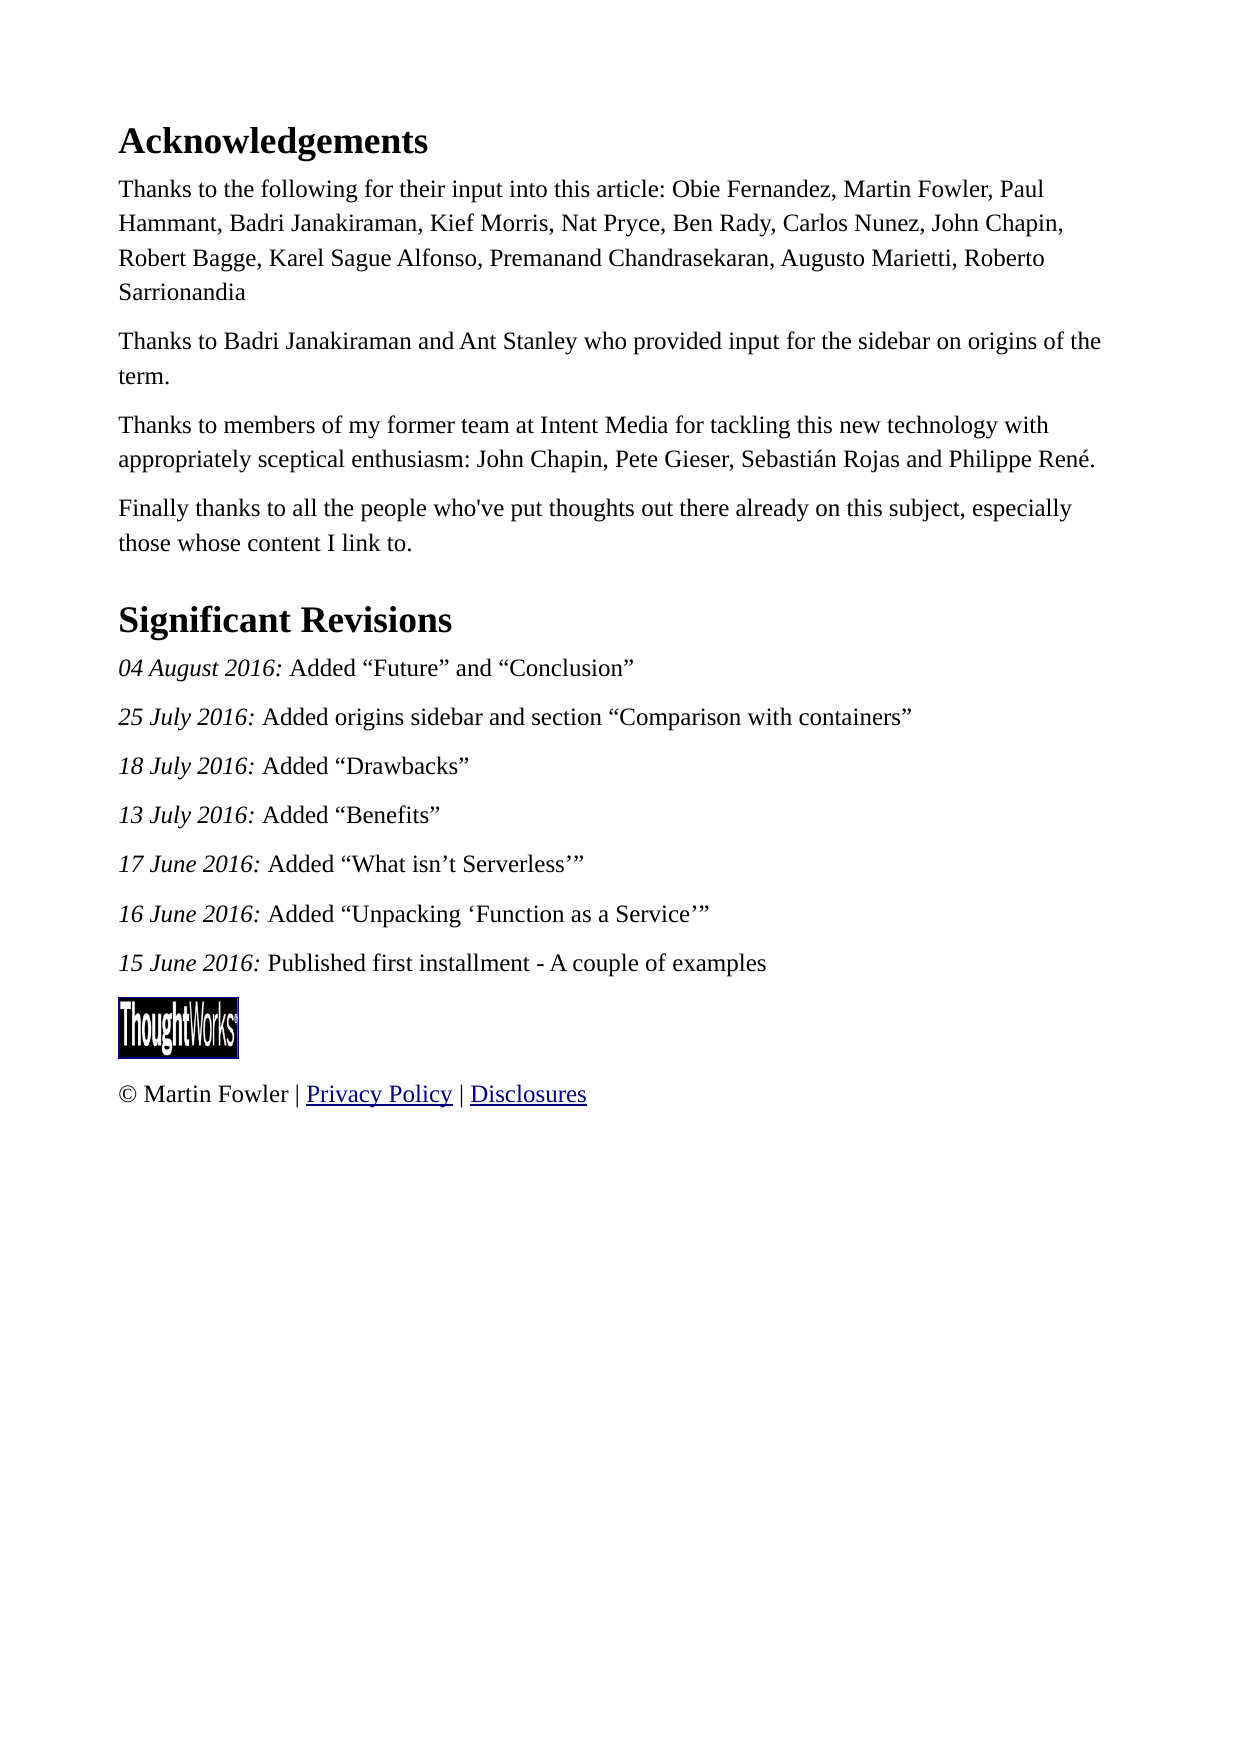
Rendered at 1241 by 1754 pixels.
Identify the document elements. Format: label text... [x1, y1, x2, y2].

text 13 July 2016: Added “Benefits” [118, 801, 1122, 829]
text 25 July 2016: Added origins sidebar and section “Comparison with containers” [118, 702, 1122, 731]
text Thanks to members of my former team at Intent Media for tackling this new technology with appropriately sceptical enthusiasm: John Chapin, Pete Gieser, Sebastián Rojas and Philippe René. [118, 410, 1122, 473]
text 18 July 2016: Added “Drawbacks” [118, 751, 1122, 780]
text 15 June 2016: Published first installment - A couple of examples [118, 948, 1122, 976]
text Finally thanks to all the people who've put thoughts out there already on this subject, especially those whose content I link to. [118, 493, 1122, 557]
text Thanks to the following for their input into this article: Obie Fernandez, Martin Fowler, Paul Hammant, Badri Janakiraman, Kief Morris, Nat Pryce, Ben Rady, Carlos Nunez, John Chapin, Robert Bagge, Karel Sague Alfonso, Premanand Chandrasekaran, Augusto Marietti, Roberto Sarrionandia [118, 174, 1122, 306]
text © Martin Fowler | Privacy Policy | Disclosures [118, 1079, 1122, 1108]
picture [120, 998, 238, 1057]
text 17 June 2016: Added “What isn’t Serverless’” [118, 849, 1122, 878]
text 04 August 2016: Added “Future” and “Conclusion” [118, 653, 1122, 682]
text 16 June 2016: Added “Unpacking ‘Function as a Service’” [118, 899, 1122, 927]
subtitle Significant Revisions [118, 598, 1122, 641]
subtitle Acknowledgements [118, 118, 1122, 161]
text Thanks to Badri Janakiraman and Ant Stanley who provided input for the sidebar on origins of the term. [118, 326, 1122, 389]
